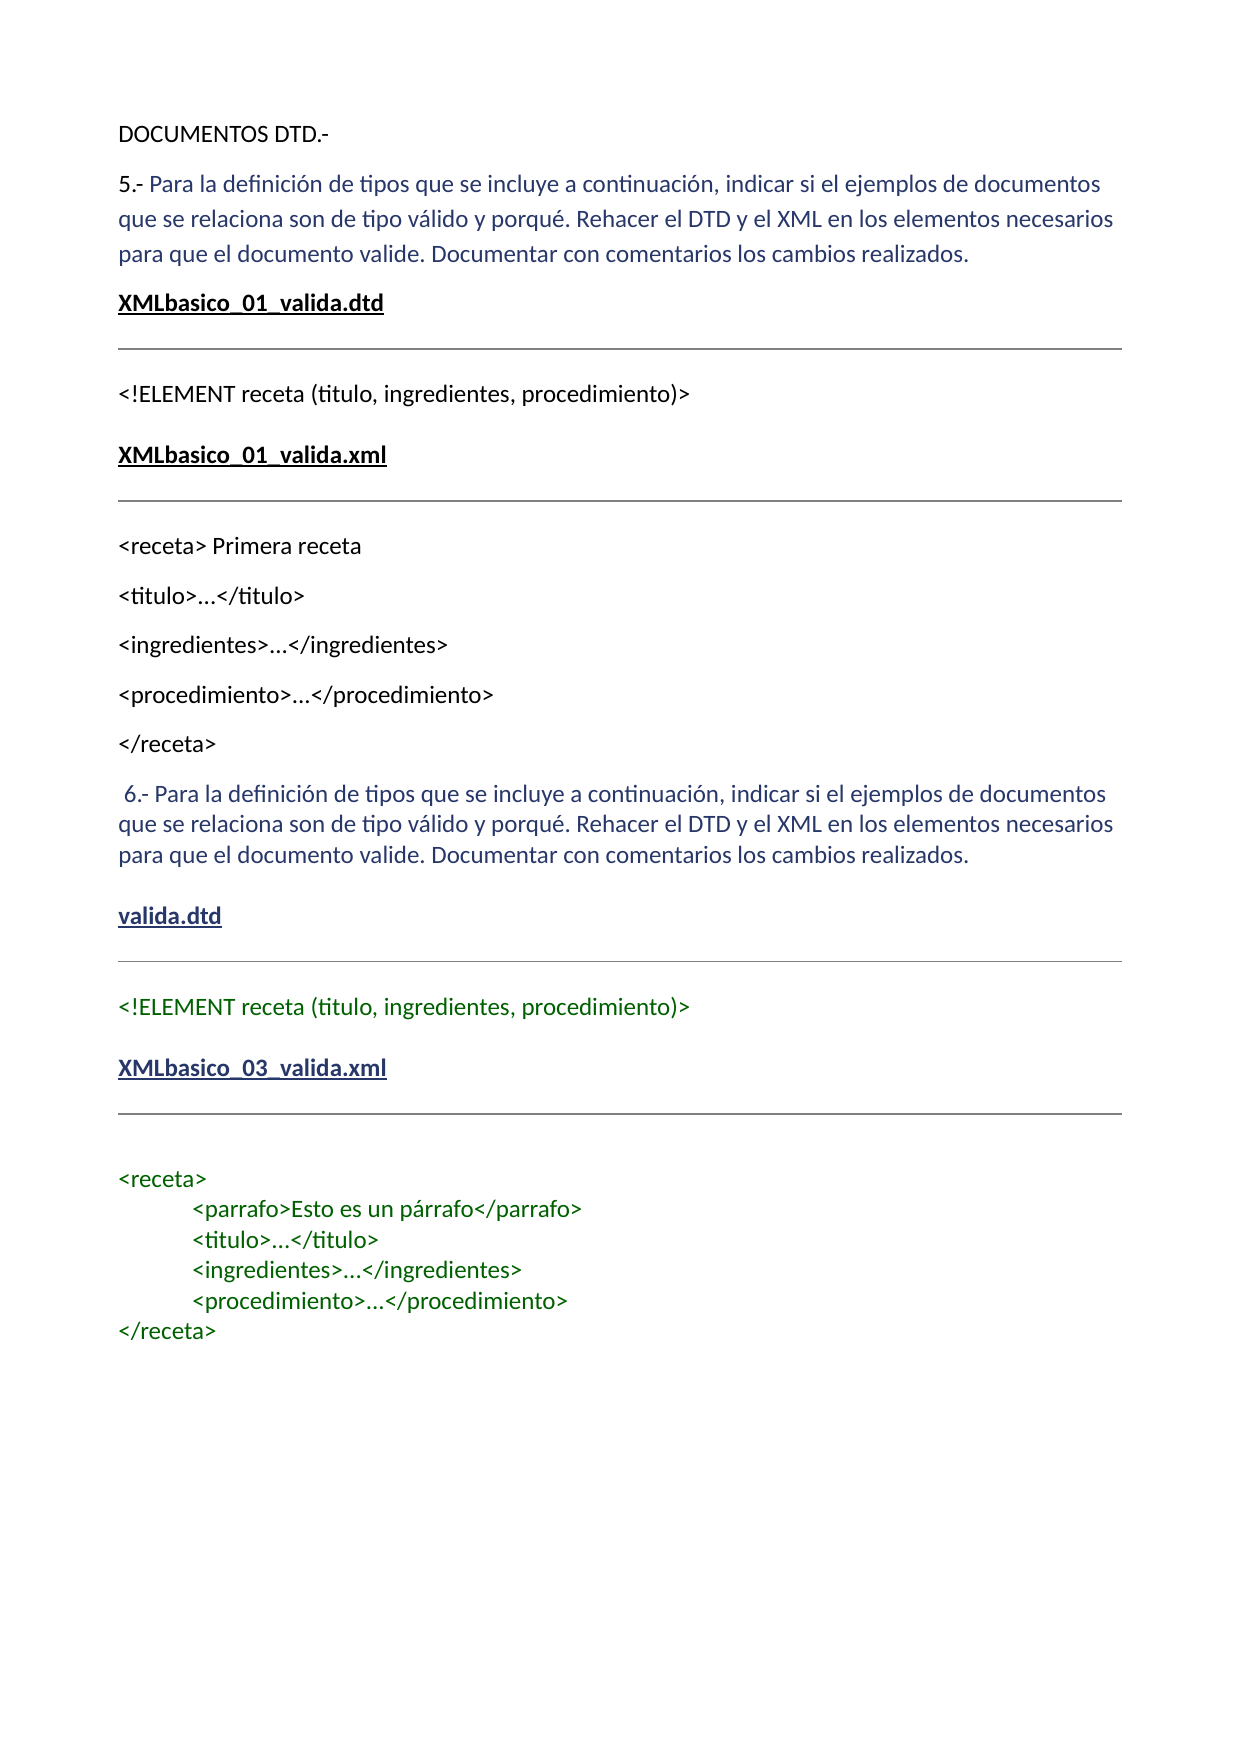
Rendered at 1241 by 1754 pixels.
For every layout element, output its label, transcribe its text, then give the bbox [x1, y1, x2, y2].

text DOCUMENTOS DTD.- [118, 118, 1122, 149]
text XMLbasico_03_valida.xml [118, 1052, 1122, 1083]
text <ingredientes>...</ingredientes> [118, 629, 1122, 660]
text </receta> [118, 728, 1122, 759]
text <receta> <parrafo>Esto es un párrafo</parrafo> <titulo>...</titulo> <ingredientes>...</ingredientes> <procedimiento>...</procedimiento> </receta> [118, 1163, 1122, 1346]
text 5.- Para la definición de tipos que se incluye a continuación, indicar si el ejemplos de documentos que se relaciona son de tipo válido y porqué. Rehacer el DTD y el XML en los elementos necesarios para que el documento valide. Documentar con comentarios los cambios realizados. [118, 168, 1122, 268]
text XMLbasico_01_valida.xml [118, 439, 1122, 470]
text <procedimiento>...</procedimiento> [118, 679, 1122, 709]
text <titulo>...</titulo> [118, 580, 1122, 610]
text <!ELEMENT receta (titulo, ingredientes, procedimiento)> [118, 991, 1122, 1022]
text <!ELEMENT receta (titulo, ingredientes, procedimiento)> [118, 378, 1122, 409]
text valida.dtd [118, 900, 1122, 931]
text <receta> Primera receta [118, 530, 1122, 561]
text 6.- Para la definición de tipos que se incluye a continuación, indicar si el ejemplos de documentos que se relaciona son de tipo válido y porqué. Rehacer el DTD y el XML en los elementos necesarios para que el documento valide. Documentar con comentarios los cambios realizados. [118, 778, 1122, 870]
text XMLbasico_01_valida.dtd [118, 287, 1122, 318]
